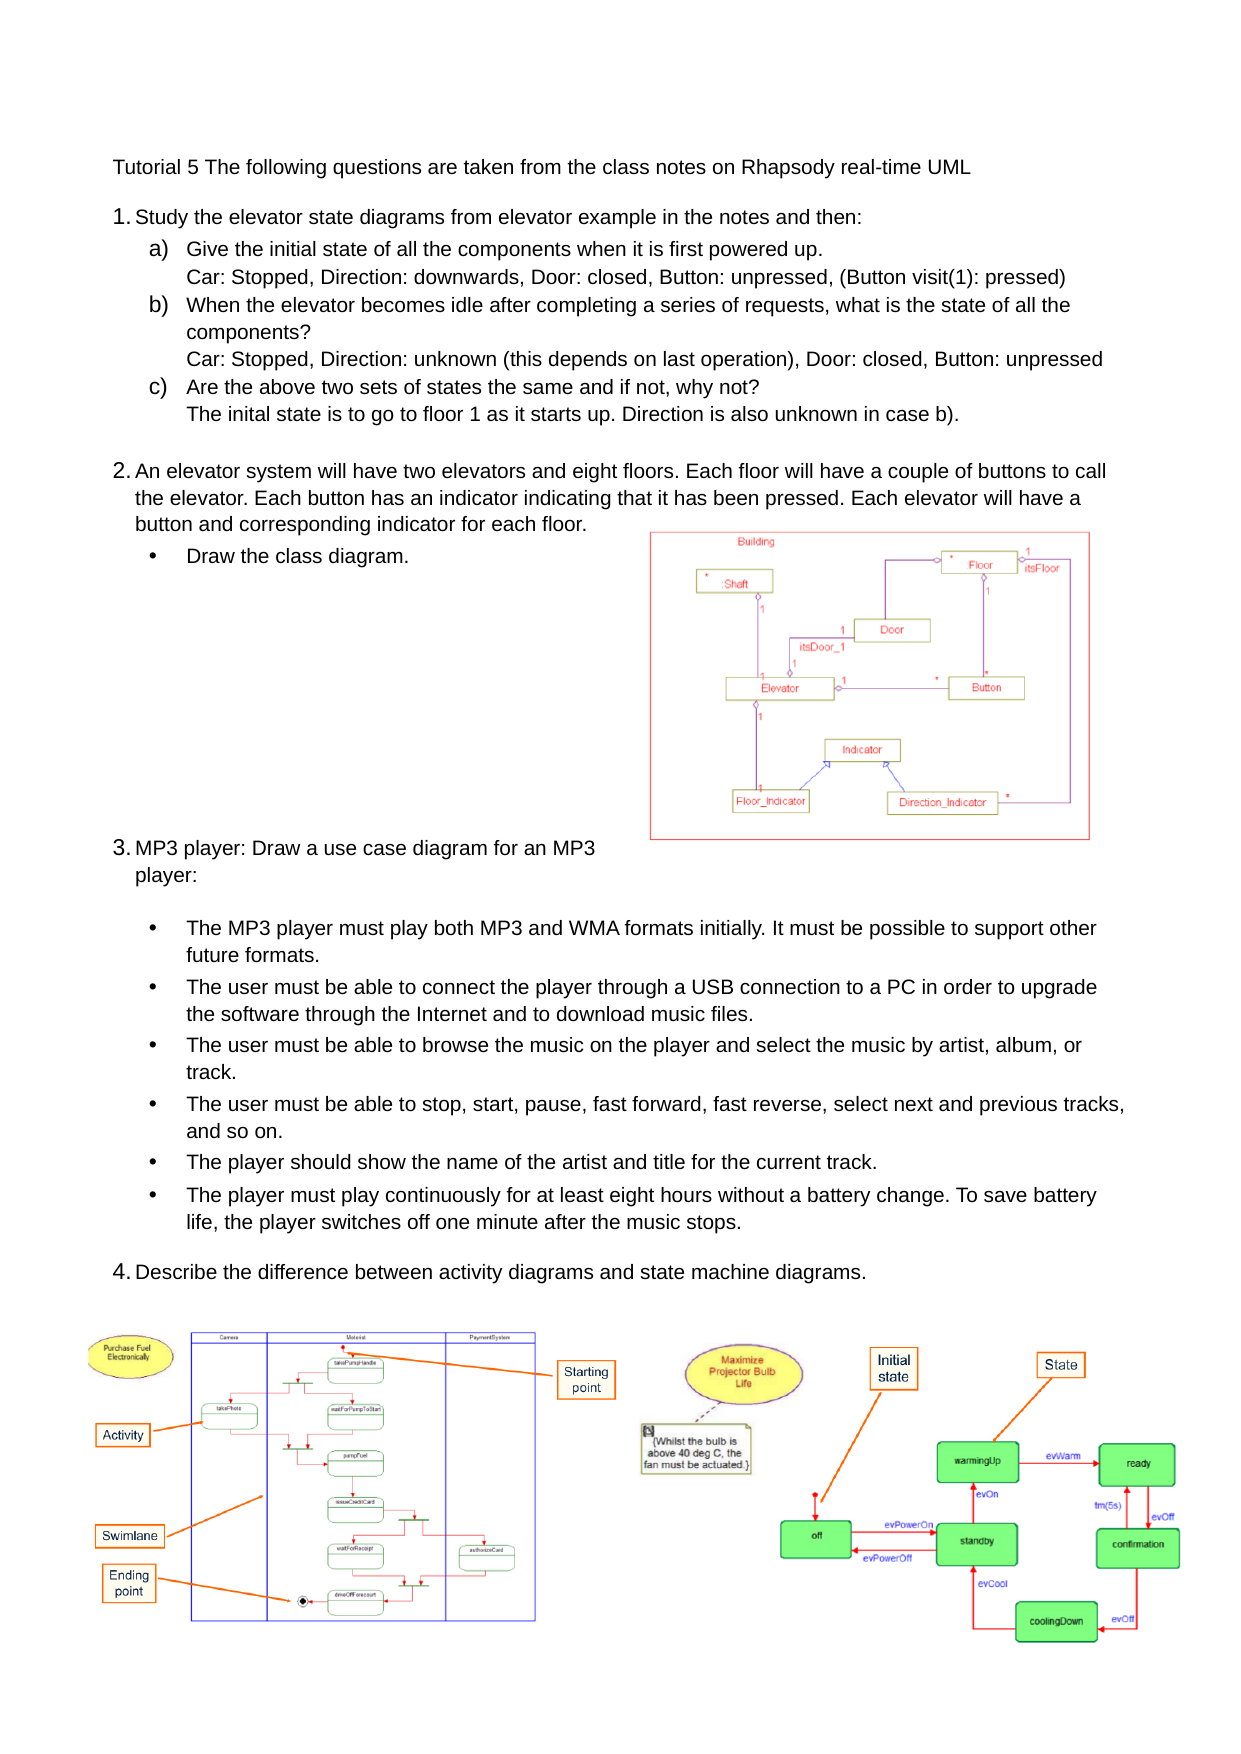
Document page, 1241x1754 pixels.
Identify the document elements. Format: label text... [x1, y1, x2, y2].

list Study the elevator state diagrams from elevator example in the notes and then: [135, 203, 1128, 229]
list Describe the difference between activity diagrams and state machine diagrams. [135, 1258, 1128, 1284]
list Car: Stopped, Direction: downwards, Door: closed, Button: unpressed, (Button visit(1): pressed) [148, 264, 1128, 288]
text Tutorial 5 The following questions are taken from the class notes on Rhapsody real‐time UML [112, 154, 1128, 178]
list The player should show the name of the artist and title for the current track. [186, 1148, 1128, 1175]
list [1098, 542, 1128, 568]
list The user must be able to browse the music on the player and select the music by artist, album, or track. [148, 1031, 1128, 1084]
list The player must play continuously for at least eight hours without a battery change. To save battery life, the player switches off one minute after the music stops. [148, 1181, 1128, 1233]
list The inital state is to go to floor 1 as it starts up. Direction is also unknown in case b). [148, 402, 1128, 426]
list When the elevator becomes idle after completing a series of requests, what is the state of all the components? [148, 291, 1128, 344]
list MP3 player: Draw a use case diagram for an MP3 player: [112, 834, 1128, 887]
list The user must be able to stop, start, pause, fast forward, fast reverse, select next and previous tracks, and so on. [148, 1090, 1128, 1143]
list The user must be able to connect the player through a USB connection to a PC in order to upgrade the software through the Internet and to download music files. [148, 973, 1128, 1026]
list An elevator system will have two elevators and eight floors. Each floor will have a couple of buttons to call the elevator. Each button has an indicator indicating that it has been pressed. Each elevator will have a button and corresponding indicator for each floor. [112, 457, 1128, 536]
list Draw the class diagram. [186, 542, 648, 568]
list Give the initial state of all the components when it is first powered up. [186, 235, 1128, 262]
list Are the above two sets of states the same and if not, why not? [186, 373, 1128, 399]
list The MP3 player must play both MP3 and WMA formats initially. It must be possible to support other future formats. [148, 914, 1128, 967]
list Car: Stopped, Direction: unknown (this depends on last operation), Door: closed, Button: unpressed [148, 347, 1128, 371]
picture [628, 1321, 1187, 1644]
picture [88, 1310, 619, 1626]
picture [648, 527, 1098, 844]
